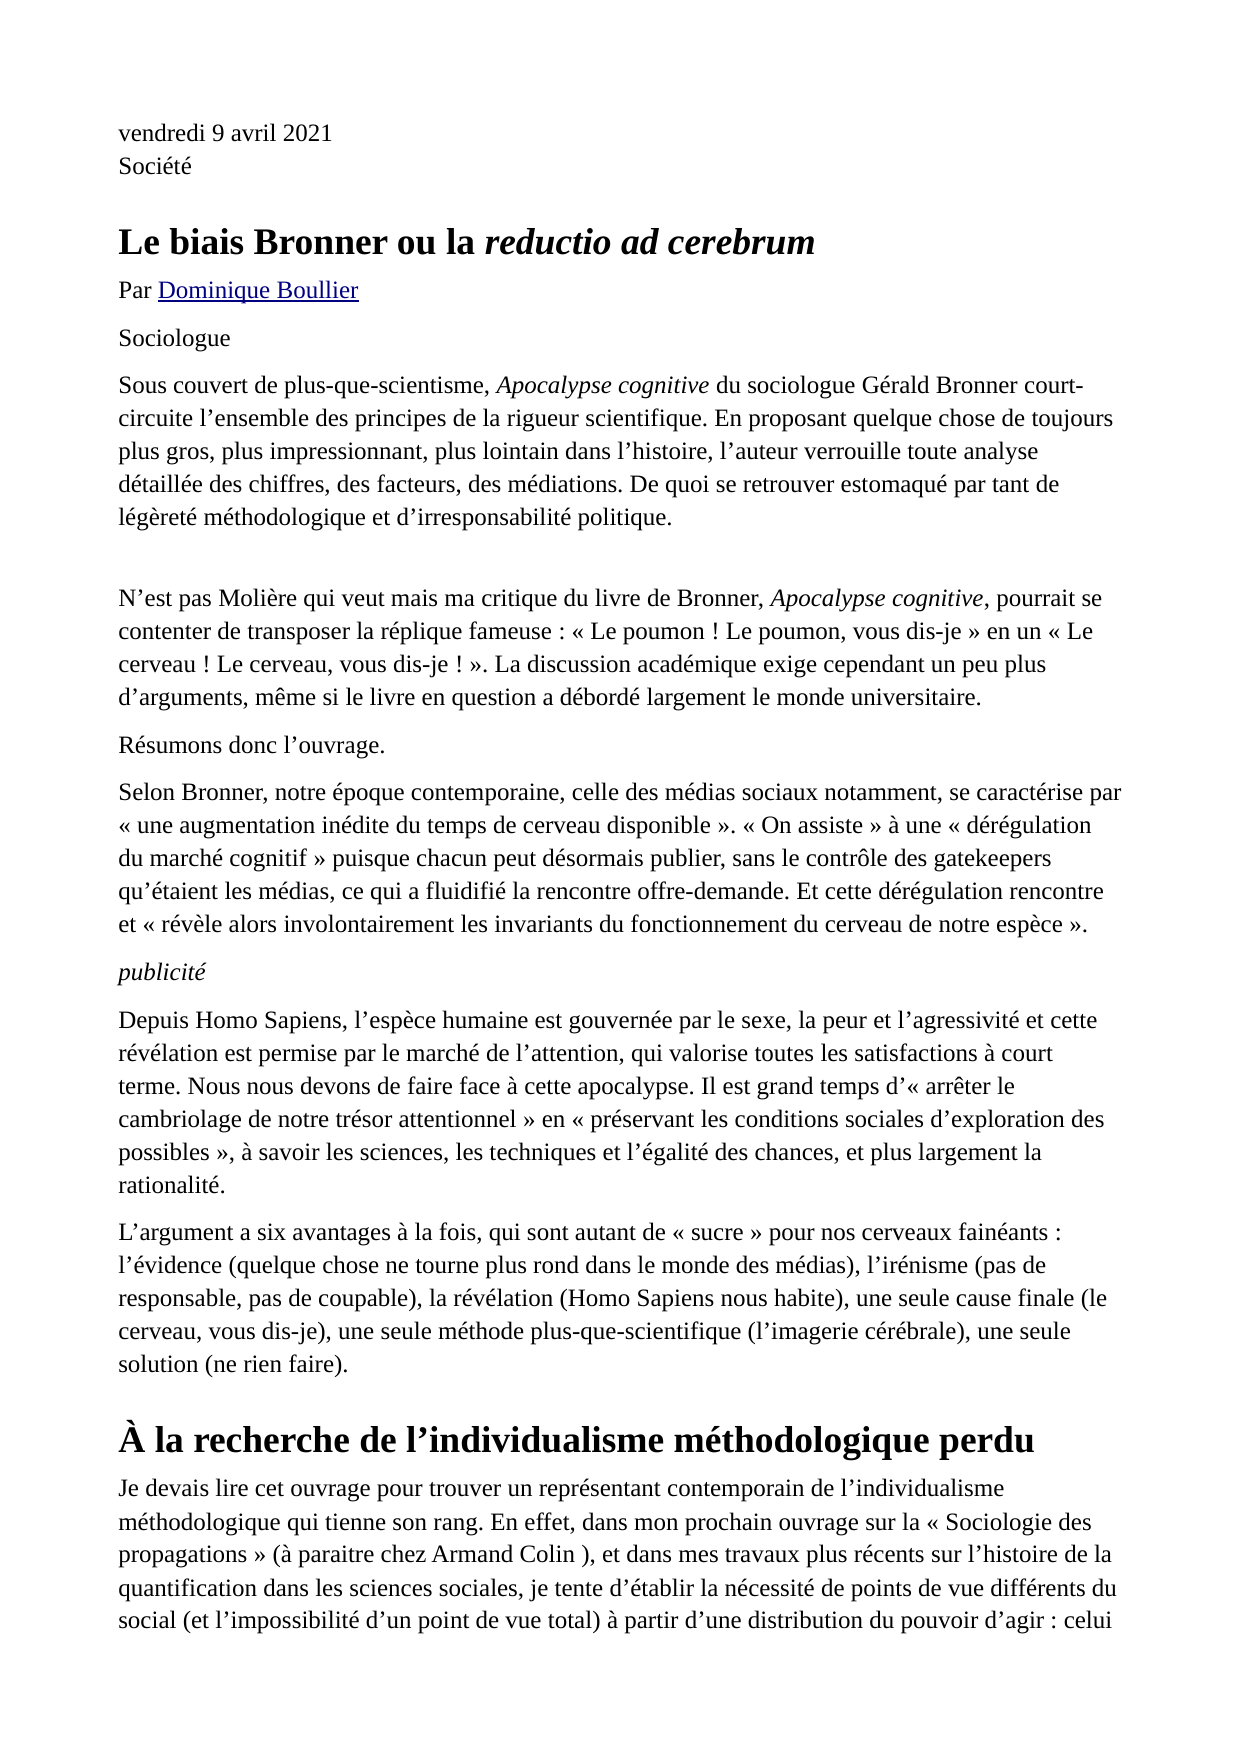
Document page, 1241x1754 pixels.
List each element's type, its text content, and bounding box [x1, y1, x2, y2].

text Sociologue [118, 323, 1122, 352]
text Depuis Homo Sapiens, l’espèce humaine est gouvernée par le sexe, la peur et l’agressivité et cette révélation est permise par le marché de l’attention, qui valorise toutes les satisfactions à court terme. Nous nous devons de faire face à cette apocalypse. Il est grand temps d’« arrêter le cambriolage de notre trésor attentionnel » en « préservant les conditions sociales d’exploration des possibles », à savoir les sciences, les techniques et l’égalité des chances, et plus largement la rationalité. [118, 1005, 1122, 1198]
text Par Dominique Boullier [118, 275, 1122, 304]
text Résumons donc l’ouvrage. [118, 730, 1122, 758]
text Sous couvert de plus-que-scientisme, Apocalypse cognitive du sociologue Gérald Bronner court-circuite l’ensemble des principes de la rigueur scientifique. En proposant quelque chose de toujours plus gros, plus impressionnant, plus lointain dans l’histoire, l’auteur verrouille toute analyse détaillée des chiffres, des facteurs, des médiations. De quoi se retrouver estomaqué par tant de légèreté méthodologique et d’irresponsabilité politique. [118, 370, 1122, 531]
subtitle Le biais Bronner ou la reductio ad cerebrum [118, 219, 1122, 263]
text N’est pas Molière qui veut mais ma critique du livre de Bronner, Apocalypse cognitive, pourrait se contenter de transposer la réplique fameuse : « Le poumon ! Le poumon, vous dis-je » en un « Le cerveau ! Le cerveau, vous dis-je ! ». La discussion académique exige cependant un peu plus d’arguments, même si le livre en question a débordé largement le monde universitaire. [118, 583, 1122, 711]
text publicité [118, 957, 1122, 986]
text vendredi 9 avril 2021 [118, 118, 1122, 147]
subtitle À la recherche de l’individualisme méthodologique perdu [118, 1418, 1122, 1461]
text Je devais lire cet ouvrage pour trouver un représentant contemporain de l’individualisme méthodologique qui tienne son rang. En effet, dans mon prochain ouvrage sur la « Sociologie des propagations » (à paraitre chez Armand Colin ), et dans mes travaux plus récents sur l’histoire de la quantification dans les sciences sociales, je tente d’établir la nécessité de points de vue différents du social (et l’impossibilité d’un point de vue total) à partir d’une distribution du pouvoir d’agir : celui [118, 1473, 1122, 1634]
text L’argument a six avantages à la fois, qui sont autant de « sucre » pour nos cerveaux fainéants : l’évidence (quelque chose ne tourne plus rond dans le monde des médias), l’irénisme (pas de responsable, pas de coupable), la révélation (Homo Sapiens nous habite), une seule cause finale (le cerveau, vous dis-je), une seule méthode plus-que-scientifique (l’imagerie cérébrale), une seule solution (ne rien faire). [118, 1217, 1122, 1378]
text Selon Bronner, notre époque contemporaine, celle des médias sociaux notamment, se caractérise par « une augmentation inédite du temps de cerveau disponible ». « On assiste » à une « dérégulation du marché cognitif » puisque chacun peut désormais publier, sans le contrôle des gatekeepers qu’étaient les médias, ce qui a fluidifié la rencontre offre-demande. Et cette dérégulation rencontre et « révèle alors involontairement les invariants du fonctionnement du cerveau de notre espèce ». [118, 777, 1122, 938]
text Société [118, 151, 1122, 180]
